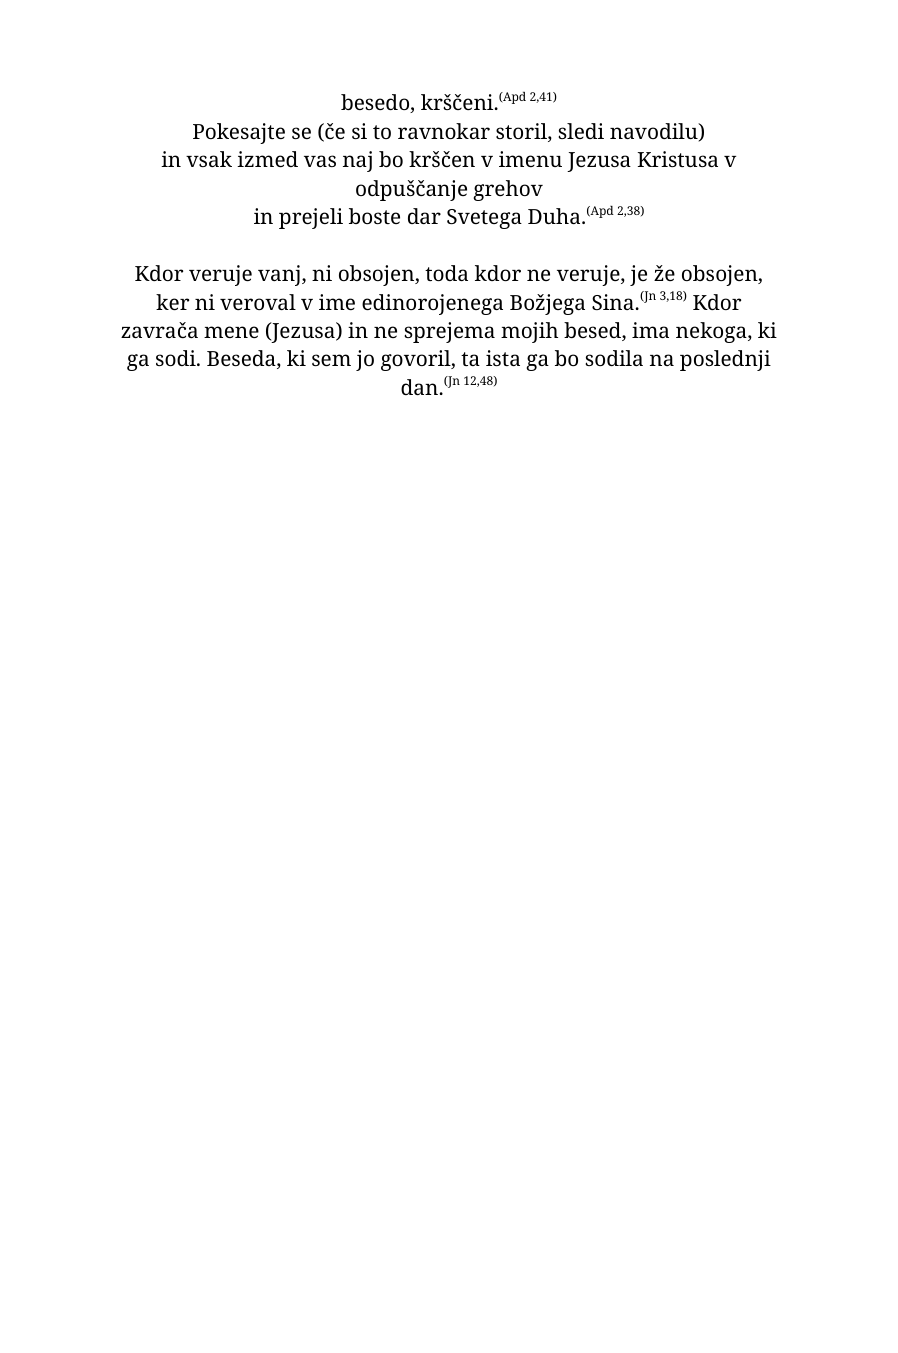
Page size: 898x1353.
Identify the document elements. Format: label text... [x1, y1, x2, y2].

text besedo, krščeni.(Apd 2,41) Pokesajte se (če si to ravnokar storil, sledi navodilu) in vsak izmed vas naj bo krščen v imenu Jezusa Kristusa v odpuščanje grehov in prejeli boste dar Svetega Duha.(Apd 2,38) [118, 88, 779, 231]
text Kdor veruje vanj, ni obsojen, toda kdor ne veruje, je že obsojen, ker ni veroval v ime edinorojenega Božjega Sina.(Jn 3,18) Kdor zavrača mene (Jezusa) in ne sprejema mojih besed, ima nekoga, ki ga sodi. Beseda, ki sem jo govoril, ta ista ga bo sodila na poslednji dan.(Jn 12,48) [118, 259, 779, 401]
